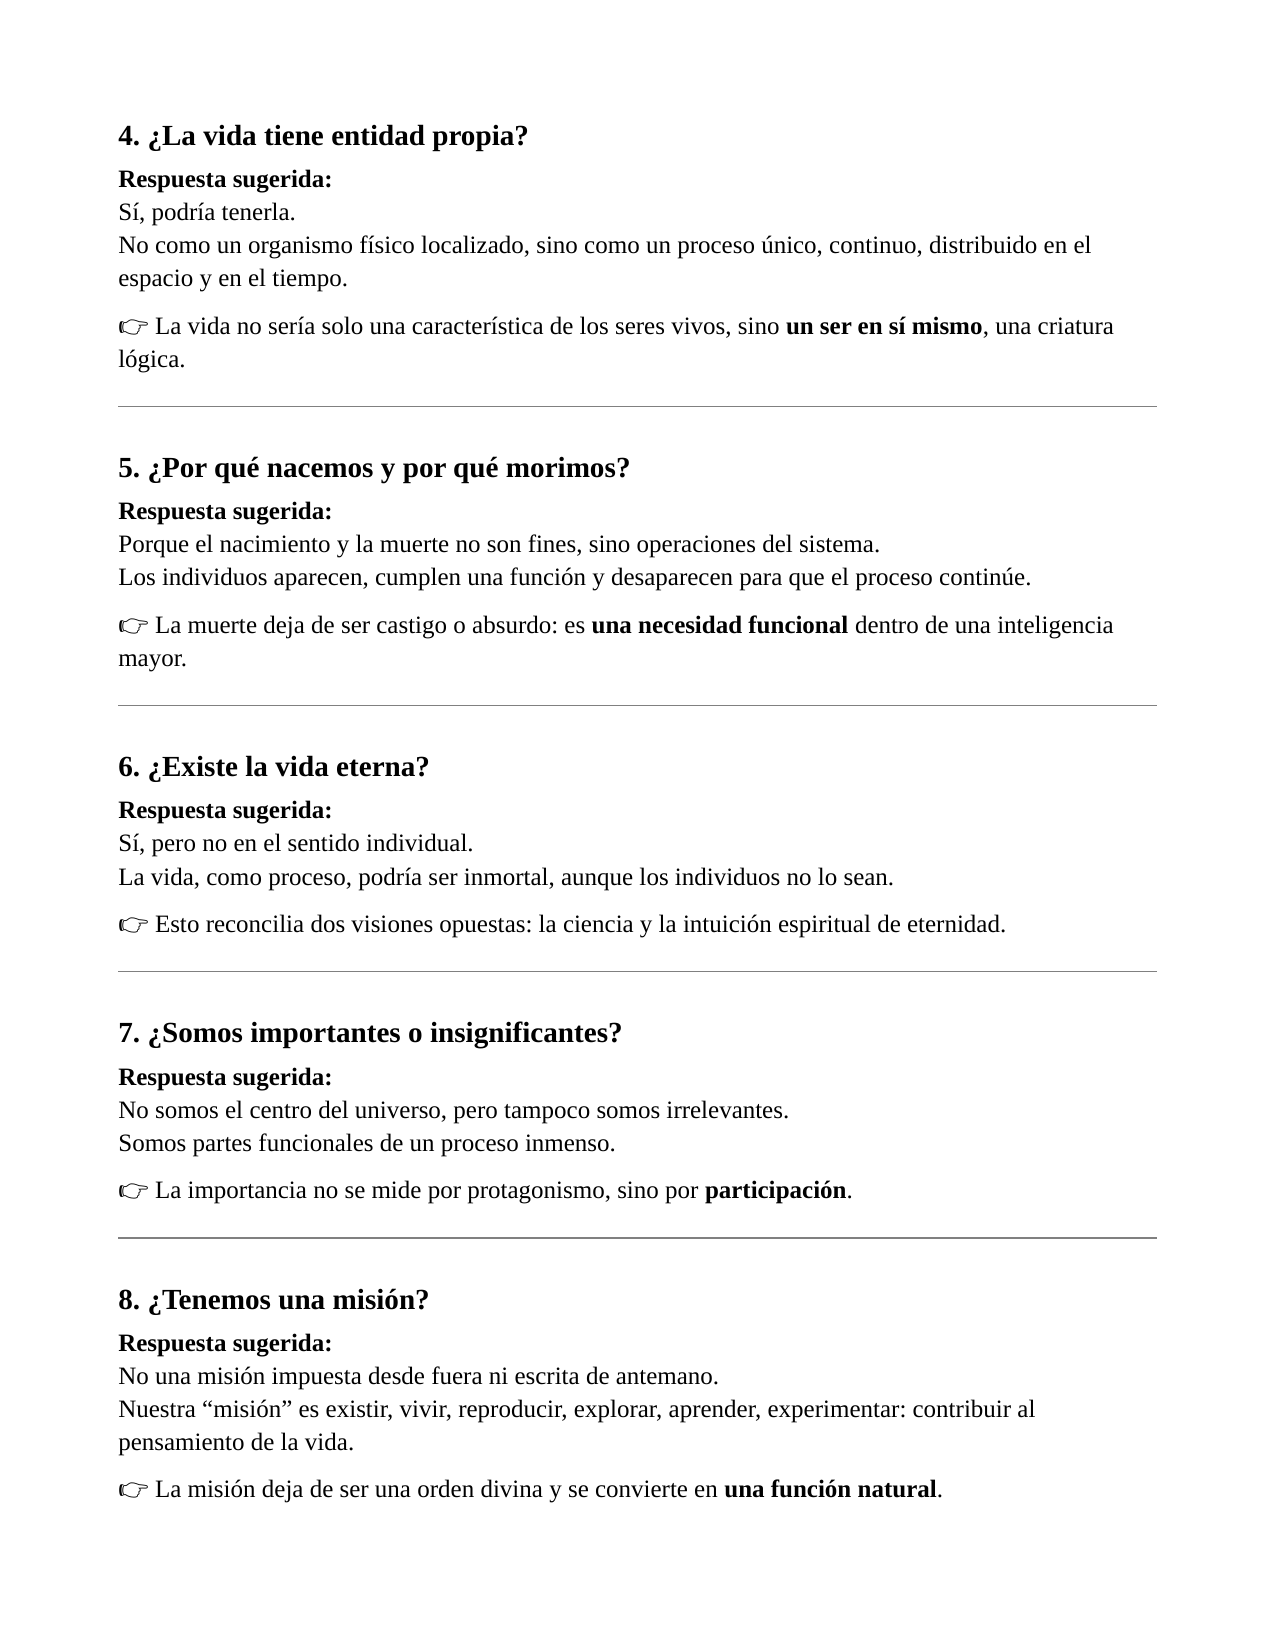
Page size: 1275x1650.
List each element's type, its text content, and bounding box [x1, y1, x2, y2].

text Respuesta sugerida: Sí, pero no en el sentido individual. La vida, como proceso, podría ser inmortal, aunque los individuos no lo sean. [118, 796, 1157, 890]
subtitle 8. ¿Tenemos una misión? [118, 1282, 1157, 1315]
text Respuesta sugerida: No somos el centro del universo, pero tampoco somos irrelevantes. Somos partes funcionales de un proceso inmenso. [118, 1062, 1157, 1156]
text 👉 Esto reconcilia dos visiones opuestas: la ciencia y la intuición espiritual de eternidad. [118, 909, 1157, 938]
text 👉 La vida no sería solo una característica de los seres vivos, sino un ser en sí mismo, una criatura lógica. [118, 311, 1157, 373]
subtitle 6. ¿Existe la vida eterna? [118, 749, 1157, 783]
subtitle 5. ¿Por qué nacemos y por qué morimos? [118, 450, 1157, 484]
text 👉 La misión deja de ser una orden divina y se convierte en una función natural. [118, 1474, 1157, 1503]
text Respuesta sugerida: Sí, podría tenerla. No como un organismo físico localizado, sino como un proceso único, continuo, distribuido en el espacio y en el tiempo. [118, 164, 1157, 292]
text Respuesta sugerida: Porque el nacimiento y la muerte no son fines, sino operaciones del sistema. Los individuos aparecen, cumplen una función y desaparecen para que el proceso continúe. [118, 496, 1157, 591]
text Respuesta sugerida: No una misión impuesta desde fuera ni escrita de antemano. Nuestra “misión” es existir, vivir, reproducir, explorar, aprender, experimentar: contribuir al pensamiento de la vida. [118, 1328, 1157, 1456]
text 👉 La muerte deja de ser castigo o absurdo: es una necesidad funcional dentro de una inteligencia mayor. [118, 610, 1157, 672]
subtitle 7. ¿Somos importantes o insignificantes? [118, 1016, 1157, 1049]
text 👉 La importancia no se mide por protagonismo, sino por participación. [118, 1175, 1157, 1204]
subtitle 4. ¿La vida tiene entidad propia? [118, 118, 1157, 152]
